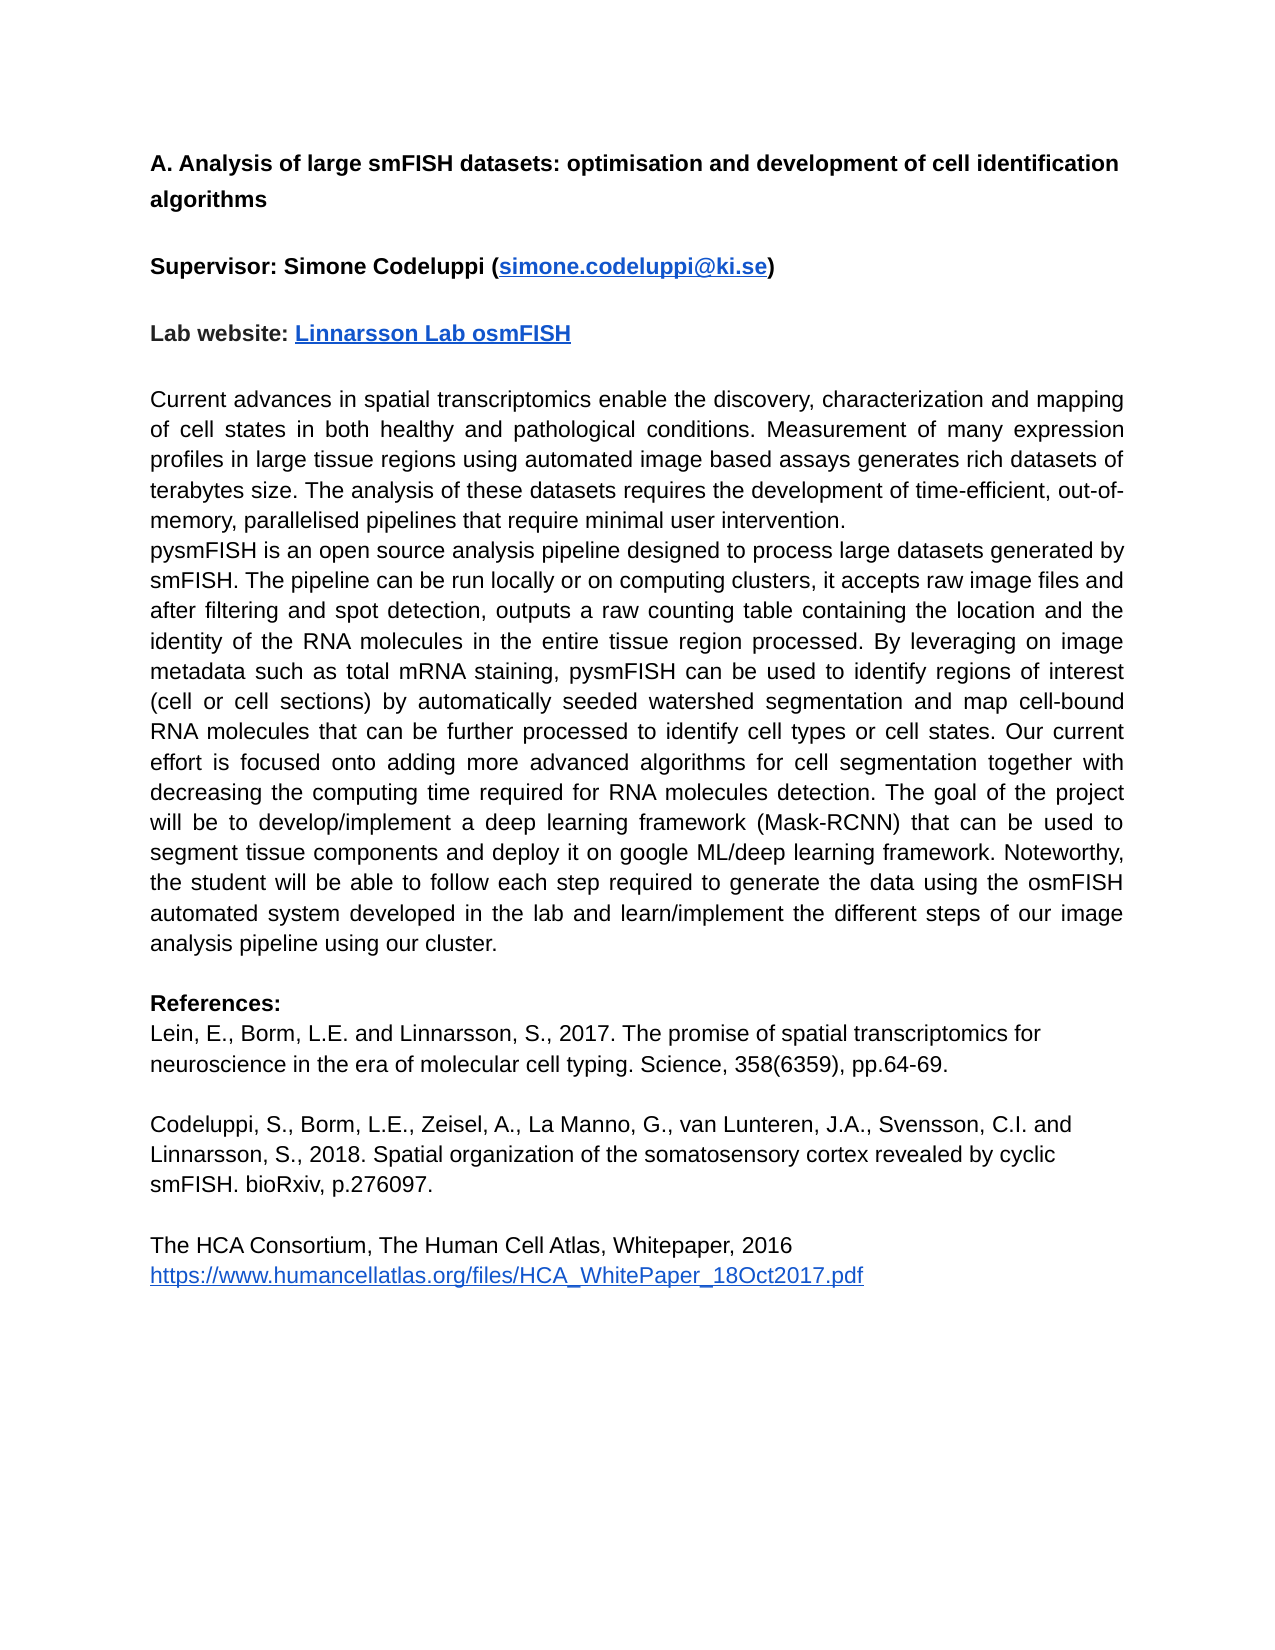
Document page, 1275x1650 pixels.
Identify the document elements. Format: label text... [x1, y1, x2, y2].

text Lein, E., Borm, L.E. and Linnarsson, S., 2017. The promise of spatial transcriptomics for neuroscience in the era of molecular cell typing. Science, 358(6359), pp.64-69. [150, 1020, 1125, 1077]
text The HCA Consortium, The Human Cell Atlas, Whitepaper, 2016 [150, 1232, 1125, 1258]
subtitle Lab website: Linnarsson Lab osmFISH [150, 319, 1125, 346]
text pysmFISH is an open source analysis pipeline designed to process large datasets generated by smFISH. The pipeline can be run locally or on computing clusters, it accepts raw image files and after filtering and spot detection, outputs a raw counting table containing the location and the identity of the RNA molecules in the entire tissue region processed. By leveraging on image metadata such as total mRNA staining, pysmFISH can be used to identify regions of interest (cell or cell sections) by automatically seeded watershed segmentation and map cell-bound RNA molecules that can be further processed to identify cell types or cell states. Our current effort is focused onto adding more advanced algorithms for cell segmentation together with decreasing the computing time required for RNA molecules detection. The goal of the project will be to develop/implement a deep learning framework (Mask-RCNN) that can be used to segment tissue components and deploy it on google ML/deep learning framework. Noteworthy, the student will be able to follow each step required to generate the data using the osmFISH automated system developed in the lab and learn/implement the different steps of our image analysis pipeline using our cluster. [150, 537, 1125, 956]
subtitle Supervisor: Simone Codeluppi (simone.codeluppi@ki.se) [774, 253, 1125, 279]
text Current advances in spatial transcriptomics enable the discovery, characterization and mapping of cell states in both healthy and pathological conditions. Measurement of many expression profiles in large tissue regions using automated image based assays generates rich datasets of terabytes size. The analysis of these datasets requires the development of time-efficient, out-of-memory, parallelised pipelines that require minimal user intervention. [150, 386, 1125, 533]
text https://www.humancellatlas.org/files/HCA_WhitePaper_18Oct2017.pdf [150, 1262, 1125, 1288]
subtitle A. Analysis of large smFISH datasets: optimisation and development of cell identification algorithms [150, 150, 1125, 213]
text Codeluppi, S., Borm, L.E., Zeisel, A., La Manno, G., van Lunteren, J.A., Svensson, C.I. and Linnarsson, S., 2018. Spatial organization of the somatosensory cortex revealed by cyclic smFISH. bioRxiv, p.276097. [150, 1111, 1125, 1198]
text References: [150, 990, 1125, 1017]
